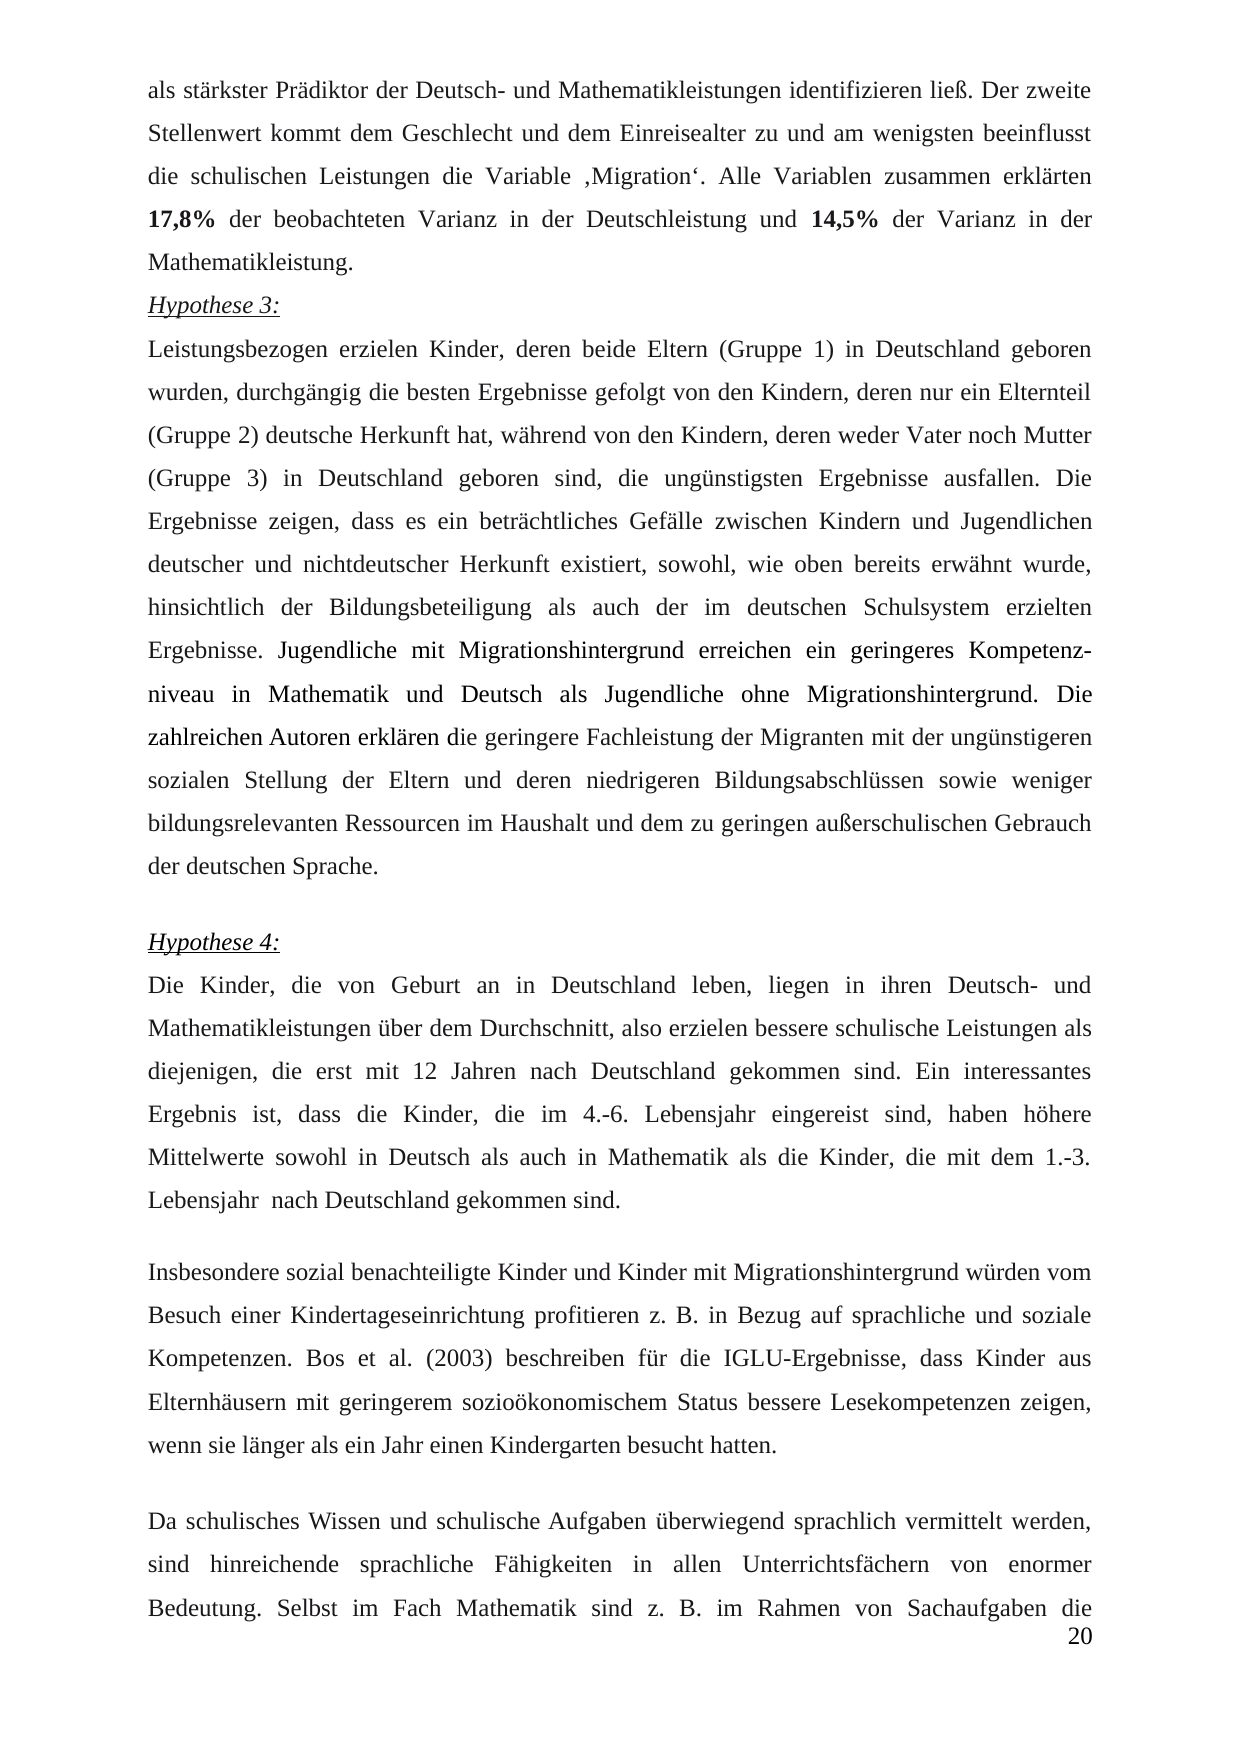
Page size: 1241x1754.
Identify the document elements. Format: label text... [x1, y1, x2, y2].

text Hypothese 3: [148, 291, 1093, 319]
text Die Kinder, die von Geburt an in Deutschland leben, liegen in ihren Deutsch- und Mathematikleistungen über dem Durchschnitt, also erzielen bessere schulische Leistungen als diejenigen, die erst mit 12 Jahren nach Deutschland gekommen sind. Ein interessantes Ergebnis ist, dass die Kinder, die im 4.-6. Lebensjahr eingereist sind, haben höhere Mittelwerte sowohl in Deutsch als auch in Mathematik als die Kinder, die mit dem 1.-3. Lebensjahr nach Deutschland gekommen sind. [148, 970, 1093, 1214]
text Da schulisches Wissen und schulische Aufgaben überwiegend sprachlich vermittelt werden, sind hinreichende sprachliche Fähigkeiten in allen Unterrichtsfächern von enormer Bedeutung. Selbst im Fach Mathematik sind z. B. im Rahmen von Sachaufgaben die [148, 1506, 1093, 1621]
text Leistungsbezogen erzielen Kinder, deren beide Eltern (Gruppe 1) in Deutschland geboren wurden, durchgängig die besten Ergebnisse gefolgt von den Kindern, deren nur ein Elternteil (Gruppe 2) deutsche Herkunft hat, während von den Kindern, deren weder Vater noch Mutter (Gruppe 3) in Deutschland geboren sind, die ungünstigsten Ergebnisse ausfallen. Die Ergebnisse zeigen, dass es ein beträchtliches Gefälle zwischen Kindern und Jugendlichen deutscher und nichtdeutscher Herkunft existiert, sowohl, wie oben bereits erwähnt wurde, hinsichtlich der Bildungsbeteiligung als auch der im deutschen Schulsystem erzielten Ergebnisse. Jugendliche mit Migrationshintergrund erreichen ein geringeres Kompetenz-niveau in Mathematik und Deutsch als Jugendliche ohne Migrationshintergrund. Die zahlreichen Autoren erklären die geringere Fachleistung der Migranten mit der ungünstigeren sozialen Stellung der Eltern und deren niedrigeren Bildungsabschlüssen sowie weniger bildungsrelevanten Ressourcen im Haushalt und dem zu geringen außerschulischen Gebrauch der deutschen Sprache. [148, 334, 1093, 880]
text Insbesondere sozial benachteiligte Kinder und Kinder mit Migrationshintergrund würden vom Besuch einer Kindertageseinrichtung profitieren z. B. in Bezug auf sprachliche und soziale Kompetenzen. Bos et al. (2003) beschreiben für die IGLU-Ergebnisse, dass Kinder aus Elternhäusern mit geringerem sozioökonomischem Status bessere Lesekompetenzen zeigen, wenn sie länger als ein Jahr einen Kindergarten besucht hatten. [148, 1257, 1093, 1458]
text Hypothese 4: [148, 927, 1093, 955]
text als stärkster Prädiktor der Deutsch- und Mathematikleistungen identifizieren ließ. Der zweite Stellenwert kommt dem Geschlecht und dem Einreisealter zu und am wenigsten beeinflusst die schulischen Leistungen die Variable ‚Migration‘. Alle Variablen zusammen erklärten 17,8% der beobachteten Varianz in der Deutschleistung und 14,5% der Varianz in der Mathematikleistung. [148, 75, 1093, 276]
